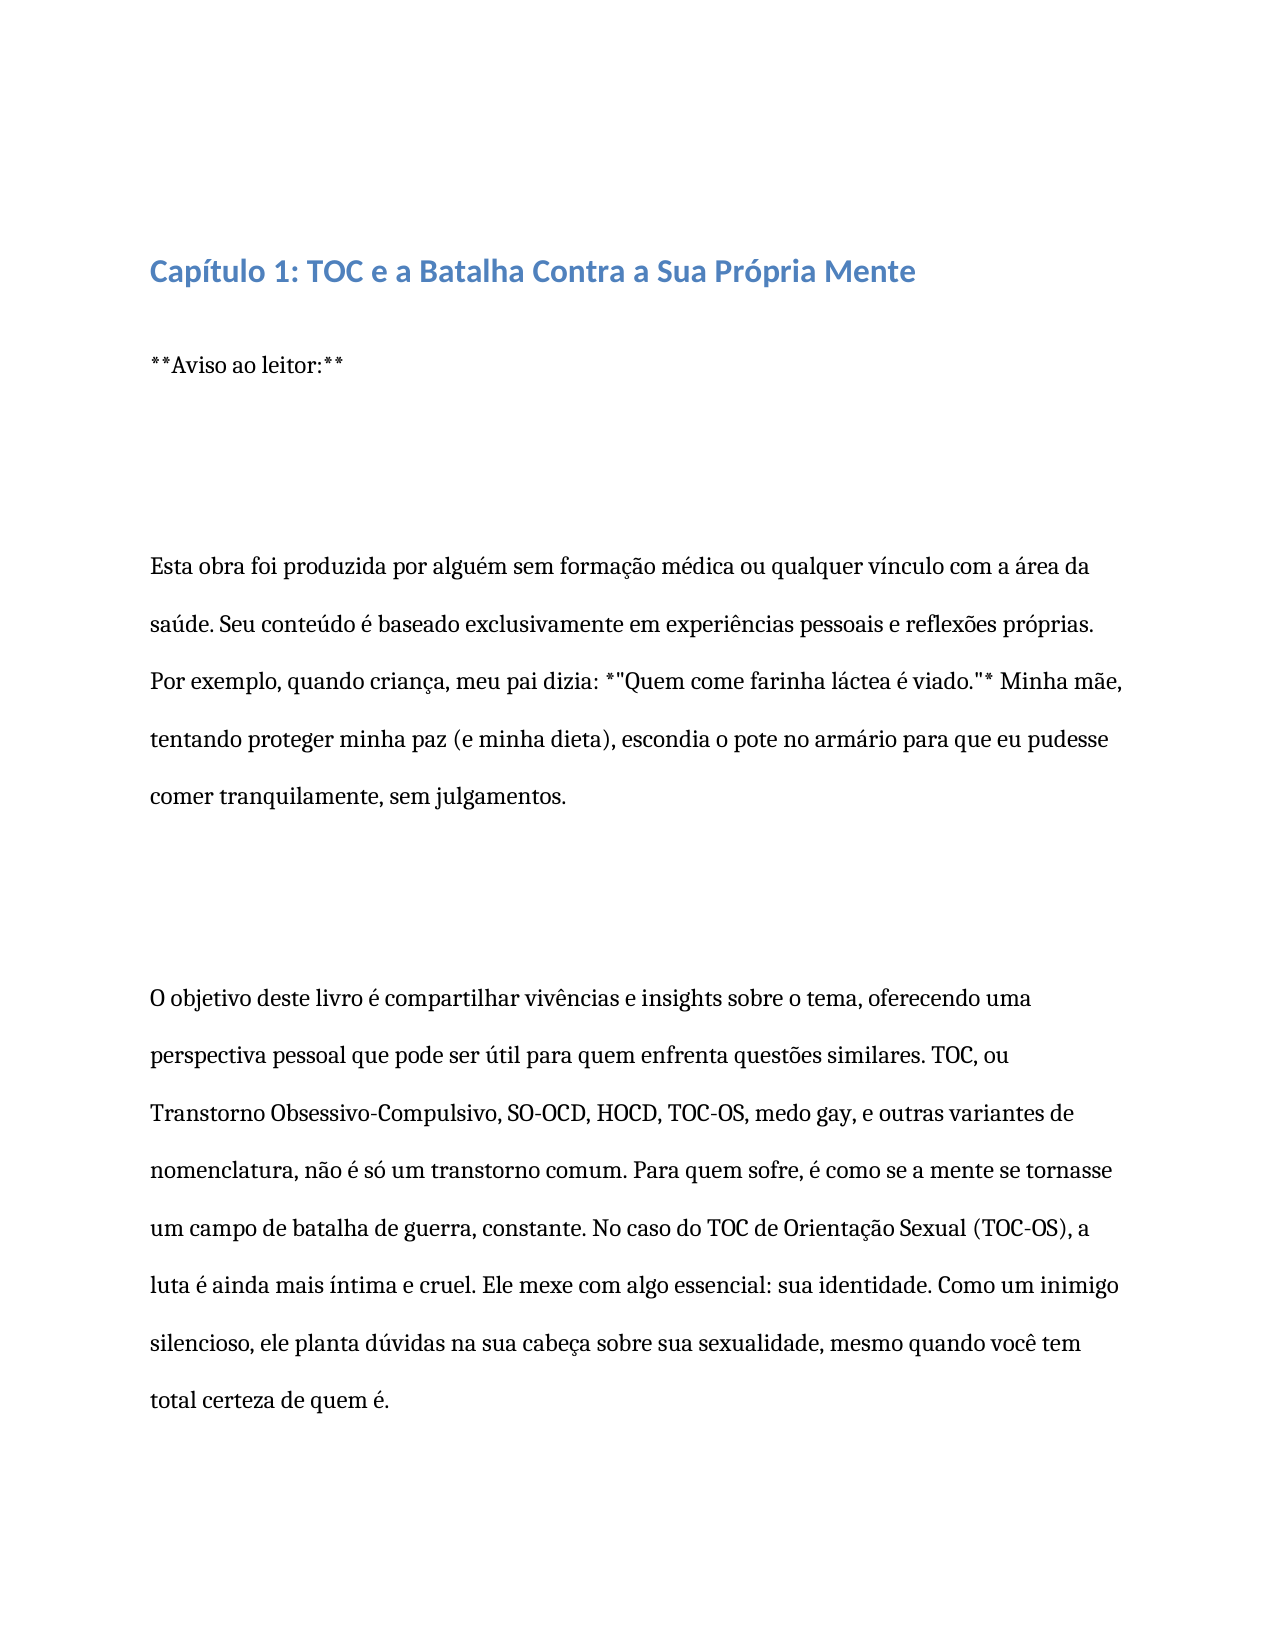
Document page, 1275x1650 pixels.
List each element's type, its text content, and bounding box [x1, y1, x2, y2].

text O objetivo deste livro é compartilhar vivências e insights sobre o tema, oferecendo uma perspectiva pessoal que pode ser útil para quem enfrenta questões similares. TOC, ou Transtorno Obsessivo-Compulsivo, SO-OCD, HOCD, TOC-OS, medo gay, e outras variantes de nomenclatura, não é só um transtorno comum. Para quem sofre, é como se a mente se tornasse um campo de batalha de guerra, constante. No caso do TOC de Orientação Sexual (TOC-OS), a luta é ainda mais íntima e cruel. Ele mexe com algo essencial: sua identidade. Como um inimigo silencioso, ele planta dúvidas na sua cabeça sobre sua sexualidade, mesmo quando você tem total certeza de quem é. [150, 984, 1125, 1415]
subtitle Capítulo 1: TOC e a Batalha Contra a Sua Própria Mente [150, 249, 1125, 290]
text **Aviso ao leitor:** [150, 351, 1125, 379]
text Esta obra foi produzida por alguém sem formação médica ou qualquer vínculo com a área da saúde. Seu conteúdo é baseado exclusivamente em experiências pessoais e reflexões próprias. Por exemplo, quando criança, meu pai dizia: *"Quem come farinha láctea é viado."* Minha mãe, tentando proteger minha paz (e minha dieta), escondia o pote no armário para que eu pudesse comer tranquilamente, sem julgamentos. [150, 552, 1125, 811]
